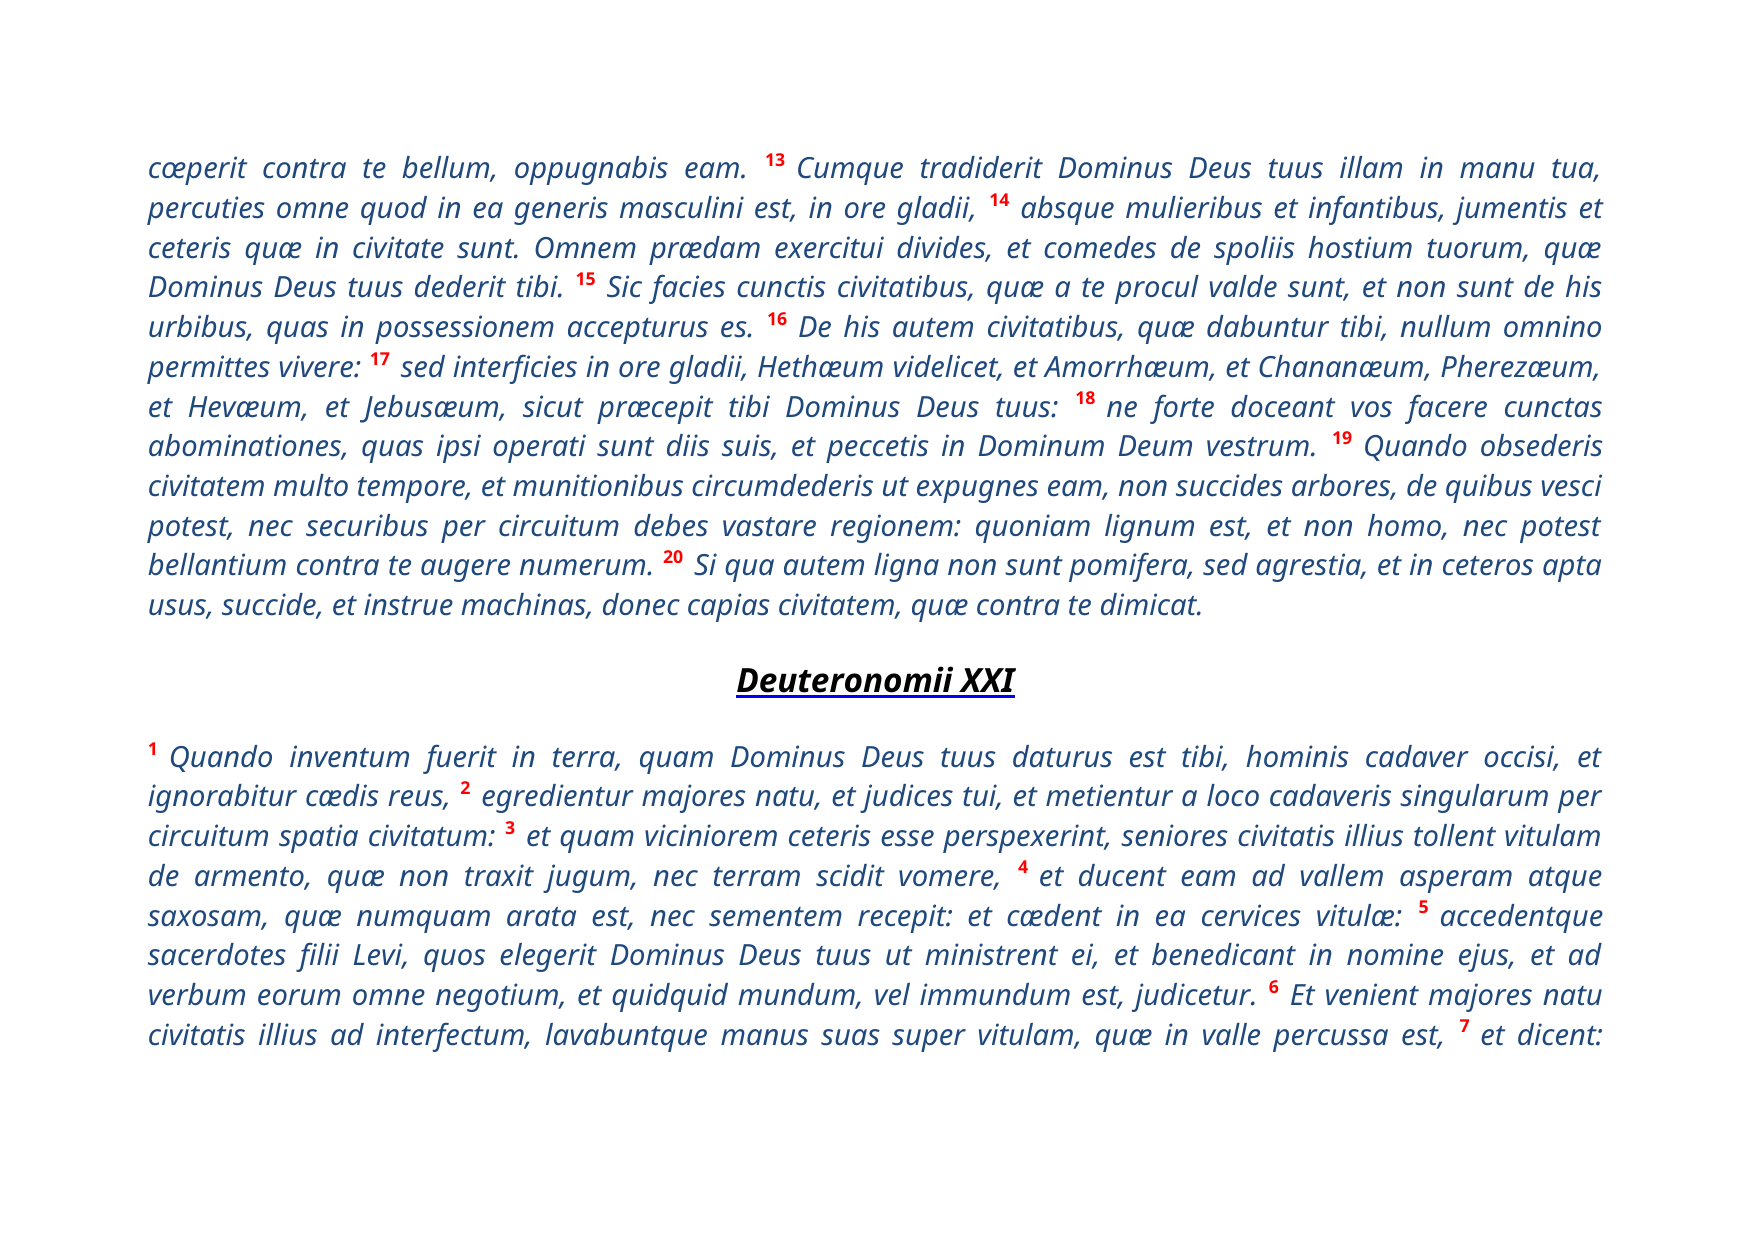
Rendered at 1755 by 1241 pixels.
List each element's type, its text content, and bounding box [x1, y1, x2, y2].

text cœperit contra te bellum, oppugnabis eam. 13 Cumque tradiderit Dominus Deus tuus illam in manu tua, percuties omne quod in ea generis masculini est, in ore gladii, 14 absque mulieribus et infantibus, jumentis et ceteris quæ in civitate sunt. Omnem prædam exercitui divides, et comedes de spoliis hostium tuorum, quæ Dominus Deus tuus dederit tibi. 15 Sic facies cunctis civitatibus, quæ a te procul valde sunt, et non sunt de his urbibus, quas in possessionem accepturus es. 16 De his autem civitatibus, quæ dabuntur tibi, nullum omnino permittes vivere: 17 sed interficies in ore gladii, Hethæum videlicet, et Amorrhæum, et Chananæum, Pherezæum, et Hevæum, et Jebusæum, sicut præcepit tibi Dominus Deus tuus: 18 ne forte doceant vos facere cunctas abominationes, quas ipsi operati sunt diis suis, et peccetis in Dominum Deum vestrum. 19 Quando obsederis civitatem multo tempore, et munitionibus circumdederis ut expugnes eam, non succides arbores, de quibus vesci potest, nec securibus per circuitum debes vastare regionem: quoniam lignum est, et non homo, nec potest bellantium contra te augere numerum. 20 Si qua autem ligna non sunt pomifera, sed agrestia, et in ceteros apta usus, succide, et instrue machinas, donec capias civitatem, quæ contra te dimicat. [148, 148, 1606, 624]
text Deuteronomii XXI [148, 657, 1606, 703]
text 1 Quando inventum fuerit in terra, quam Dominus Deus tuus daturus est tibi, hominis cadaver occisi, et ignorabitur cædis reus, 2 egredientur majores natu, et judices tui, et metientur a loco cadaveris singularum per circuitum spatia civitatum: 3 et quam viciniorem ceteris esse perspexerint, seniores civitatis illius tollent vitulam de armento, quæ non traxit jugum, nec terram scidit vomere, 4 et ducent eam ad vallem asperam atque saxosam, quæ numquam arata est, nec sementem recepit: et cædent in ea cervices vitulæ: 5 accedentque sacerdotes filii Levi, quos elegerit Dominus Deus tuus ut ministrent ei, et benedicant in nomine ejus, et ad verbum eorum omne negotium, et quidquid mundum, vel immundum est, judicetur. 6 Et venient majores natu civitatis illius ad interfectum, lavabuntque manus suas super vitulam, quæ in valle percussa est, 7 et dicent: [148, 736, 1606, 1053]
